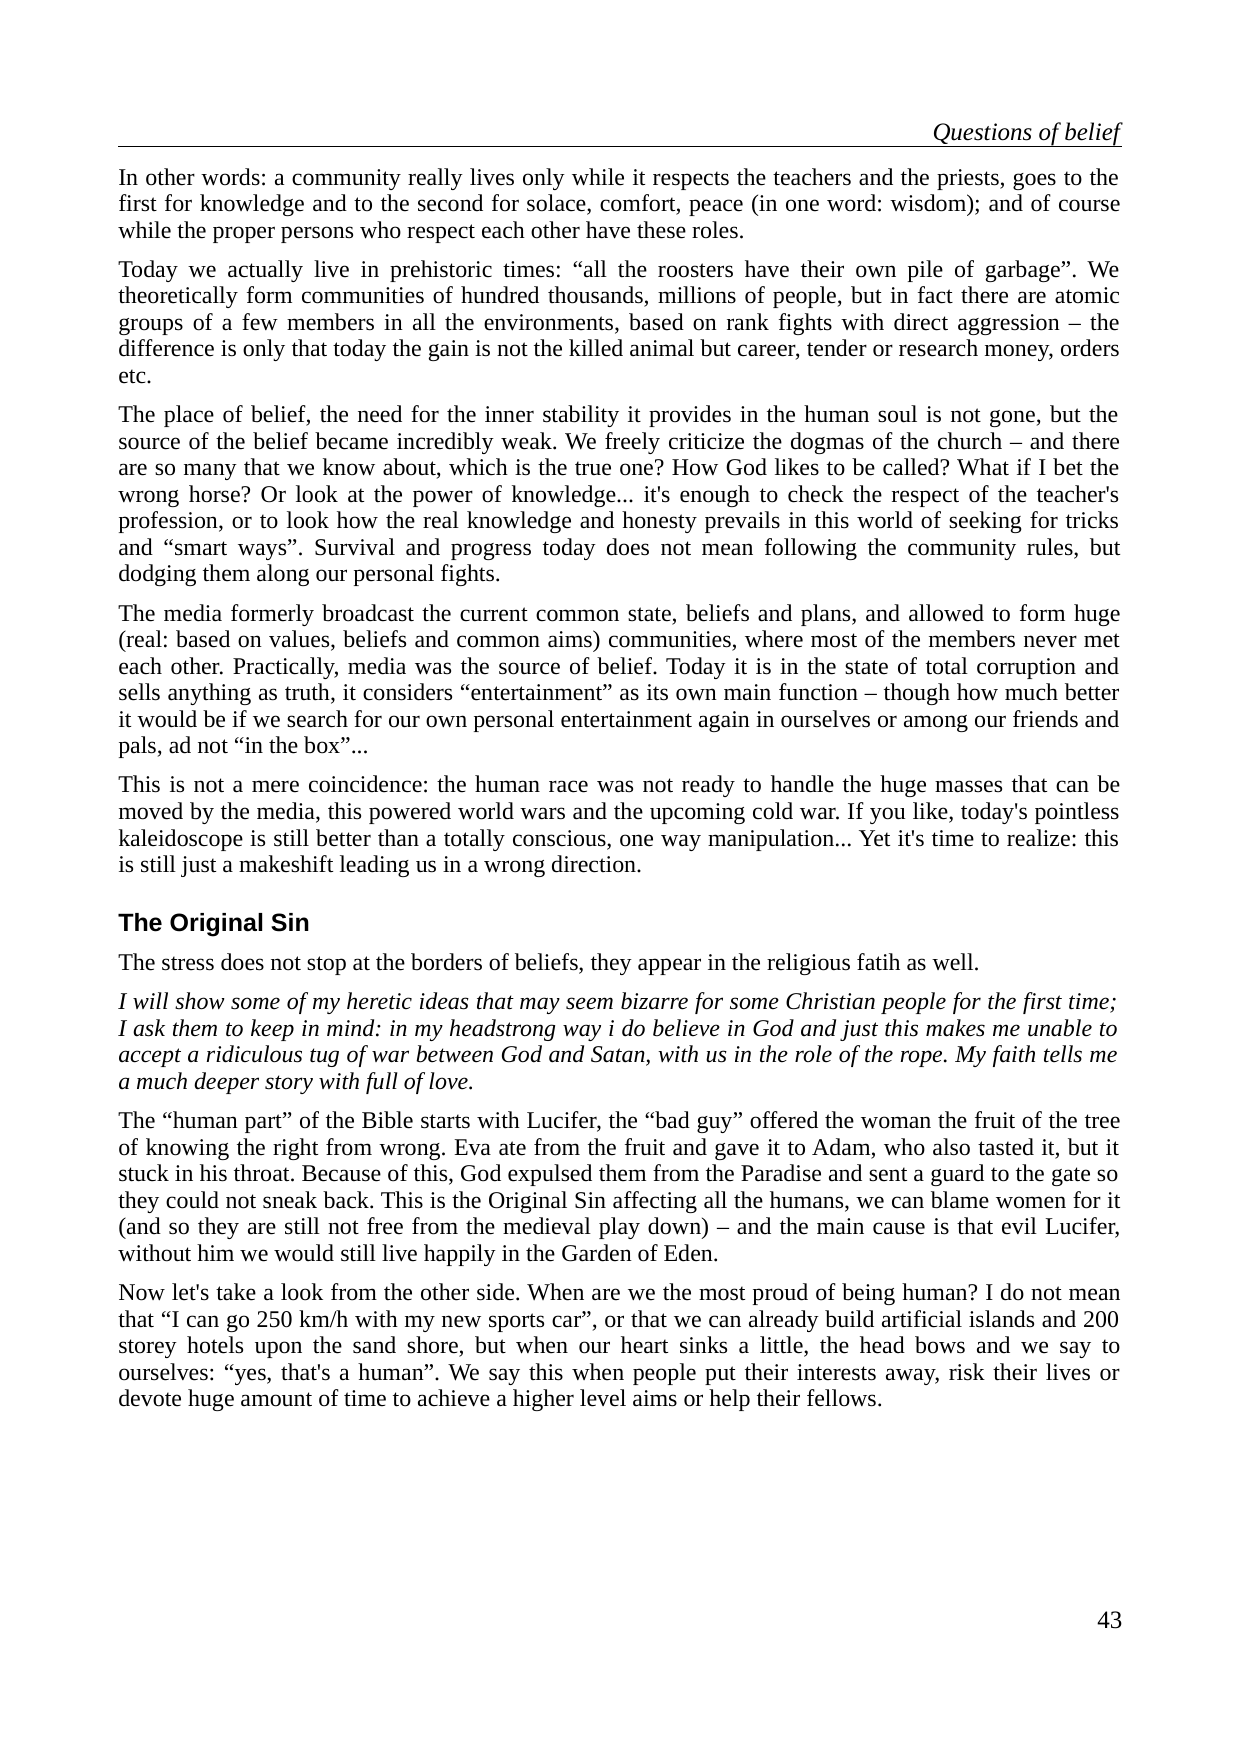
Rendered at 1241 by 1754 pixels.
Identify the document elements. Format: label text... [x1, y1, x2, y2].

text Now let's take a look from the other side. When are we the most proud of being human? I do not mean that “I can go 250 km/h with my new sports car”, or that we can already build artificial islands and 200 storey hotels upon the sand shore, but when our heart sinks a little, the head bows and we say to ourselves: “yes, that's a human”. We say this when people put their interests away, risk their lives or devote huge amount of time to achieve a higher level aims or help their fellows. [118, 1279, 1122, 1412]
text This is not a mere coincidence: the human race was not ready to handle the huge masses that can be moved by the media, this powered world wars and the upcoming cold war. If you like, today's pointless kaleidoscope is still better than a totally conscious, one way manipulation... Yet it's time to realize: this is still just a makeshift leading us in a wrong direction. [118, 771, 1122, 878]
text The place of belief, the need for the inner stability it provides in the human soul is not gone, but the source of the belief became incredibly weak. We freely criticize the dogmas of the church – and there are so many that we know about, which is the true one? How God likes to be called? What if I bet the wrong horse? Or look at the power of knowledge... it's enough to check the respect of the teacher's profession, or to look how the real knowledge and honesty prevails in this world of seeking for tricks and “smart ways”. Survival and progress today does not mean following the community rules, but dodging them along our personal fights. [118, 401, 1122, 587]
subtitle The Original Sin [118, 909, 1122, 937]
text The media formerly broadcast the current common state, beliefs and plans, and allowed to form huge (real: based on values, beliefs and common aims) communities, where most of the members never met each other. Practically, media was the source of belief. Today it is in the state of total corruption and sells anything as truth, it considers “entertainment” as its own main function – though how much better it would be if we search for our own personal entertainment again in ourselves or among our friends and pals, ad not “in the box”... [118, 599, 1122, 759]
text Today we actually live in prehistoric times: “all the roosters have their own pile of garbage”. We theoretically form communities of hundred thousands, millions of people, but in fact there are atomic groups of a few members in all the environments, based on rank fights with direct aggression – the difference is only that today the gain is not the killed animal but career, tender or research money, orders etc. [118, 256, 1122, 389]
text The “human part” of the Bible starts with Lucifer, the “bad guy” offered the woman the fruit of the tree of knowing the right from wrong. Eva ate from the fruit and gave it to Adam, who also tasted it, but it stuck in his throat. Because of this, God expulsed them from the Paradise and sent a guard to the gate so they could not sneak back. This is the Original Sin affecting all the humans, we can blame women for it (and so they are still not free from the medieval play down) – and the main cause is that evil Lucifer, without him we would still live happily in the Garden of Eden. [118, 1107, 1122, 1267]
text The stress does not stop at the borders of beliefs, they appear in the religious fatih as well. [118, 949, 1122, 976]
text In other words: a community really lives only while it respects the teachers and the priests, goes to the first for knowledge and to the second for solace, comfort, peace (in one word: wisdom); and of course while the proper persons who respect each other have these roles. [118, 164, 1122, 243]
text I will show some of my heretic ideas that may seem bizarre for some Christian people for the first time; I ask them to keep in mind: in my headstrong way i do believe in God and just this makes me unable to accept a ridiculous tug of war between God and Satan, with us in the role of the rope. My faith tells me a much deeper story with full of love. [118, 988, 1122, 1095]
